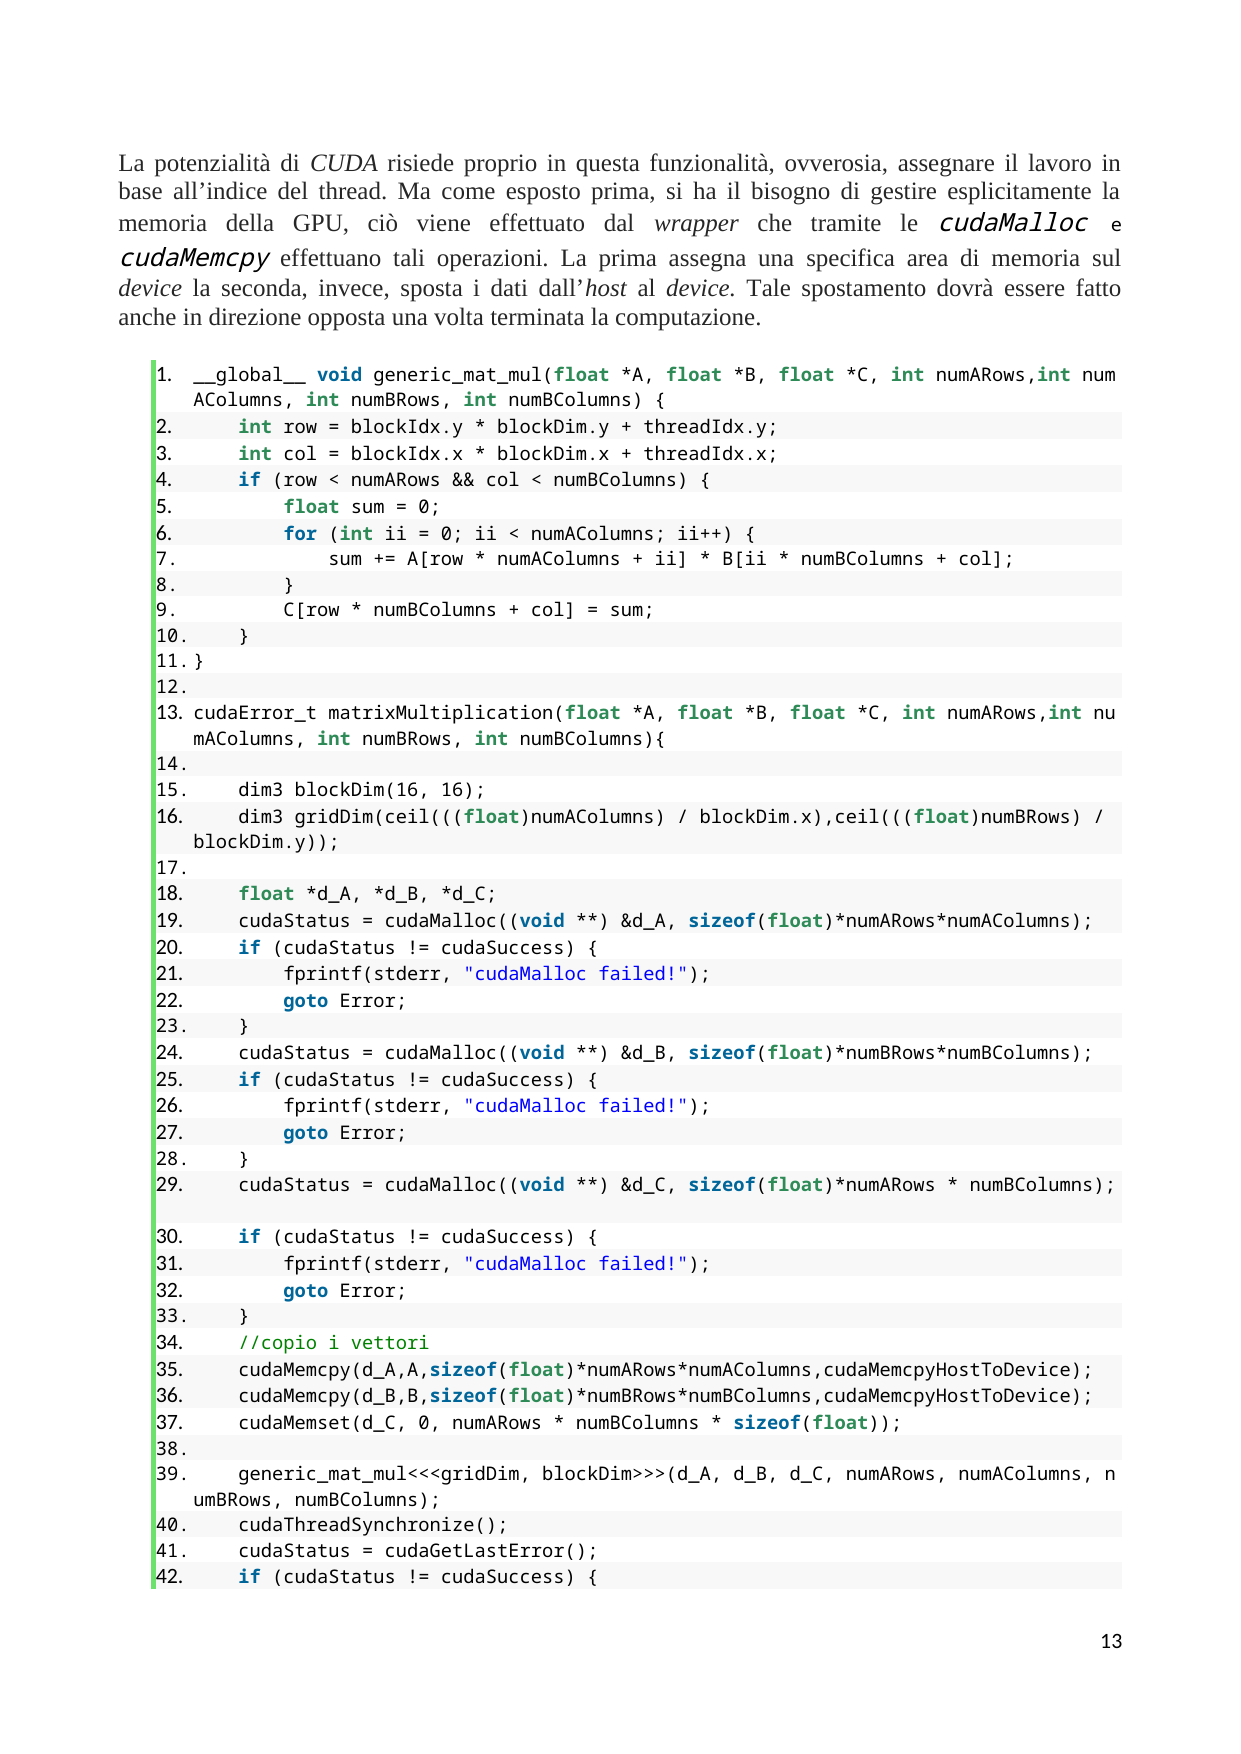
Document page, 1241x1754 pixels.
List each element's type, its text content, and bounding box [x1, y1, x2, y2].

list cudaError_t matrixMultiplication(float *A, float *B, float *C, int numARows,int numAColumns, int numBRows, int numBColumns){ [156, 698, 1122, 751]
list goto Error; [156, 1276, 1122, 1303]
text La potenzialità di CUDA risiede proprio in questa funzionalità, ovverosia, assegnare il lavoro in base all’indice del thread. Ma come esposto prima, si ha il bisogno di gestire esplicitamente la memoria della GPU, ciò viene effettuato dal wrapper che tramite le cudaMalloc e cudaMemcpy effettuano tali operazioni. La prima assegna una specifica area di memoria sul device la seconda, invece, sposta i dati dall’host al device. Tale spostamento dovrà essere fatto anche in direzione opposta una volta terminata la computazione. [118, 148, 1122, 331]
list if (cudaStatus != cudaSuccess) { [156, 933, 1122, 959]
list dim3 blockDim(16, 16); [156, 776, 1122, 802]
list //copio i vettori [156, 1328, 1122, 1355]
list } [156, 647, 1122, 673]
list if (cudaStatus != cudaSuccess) { [156, 1065, 1122, 1092]
list } [156, 1013, 1122, 1038]
list } [156, 571, 1122, 596]
list for (int ii = 0; ii < numAColumns; ii++) { [156, 519, 1122, 545]
list int col = blockIdx.x * blockDim.x + threadIdx.x; [156, 439, 1122, 465]
list C[row * numBColumns + col] = sum; [156, 596, 1122, 622]
list int row = blockIdx.y * blockDim.y + threadIdx.y; [156, 412, 1122, 439]
list cudaStatus = cudaGetLastError(); [156, 1537, 1122, 1562]
list goto Error; [156, 1118, 1122, 1145]
list generic_mat_mul<<<gridDim, blockDim>>>(d_A, d_B, d_C, numARows, numAColumns, numBRows, numBColumns); [156, 1460, 1122, 1511]
list if (row < numARows && col < numBColumns) { [156, 465, 1122, 492]
list } [156, 1303, 1122, 1328]
list goto Error; [156, 986, 1122, 1013]
list cudaMemcpy(d_B,B,sizeof(float)*numBRows*numBColumns,cudaMemcpyHostToDevice); [156, 1382, 1122, 1408]
list cudaMemcpy(d_A,A,sizeof(float)*numARows*numAColumns,cudaMemcpyHostToDevice); [156, 1355, 1122, 1382]
list fprintf(stderr, "cudaMalloc failed!"); [156, 959, 1122, 986]
list cudaMemset(d_C, 0, numARows * numBColumns * sizeof(float)); [156, 1408, 1122, 1435]
list float *d_A, *d_B, *d_C; [156, 879, 1122, 906]
list cudaStatus = cudaMalloc((void **) &d_A, sizeof(float)*numARows*numAColumns); [156, 906, 1122, 933]
list cudaStatus = cudaMalloc((void **) &d_C, sizeof(float)*numARows * numBColumns); [156, 1171, 1122, 1223]
list float sum = 0; [156, 492, 1122, 519]
list sum += A[row * numAColumns + ii] * B[ii * numBColumns + col]; [156, 545, 1122, 571]
list } [156, 1145, 1122, 1171]
list if (cudaStatus != cudaSuccess) { [156, 1223, 1122, 1249]
list if (cudaStatus != cudaSuccess) { [156, 1562, 1122, 1589]
list fprintf(stderr, "cudaMalloc failed!"); [156, 1092, 1122, 1118]
list } [156, 622, 1122, 647]
list __global__ void generic_mat_mul(float *A, float *B, float *C, int numARows,int numAColumns, int numBRows, int numBColumns) { [156, 360, 1122, 412]
list cudaThreadSynchronize(); [156, 1511, 1122, 1537]
list fprintf(stderr, "cudaMalloc failed!"); [156, 1249, 1122, 1276]
list cudaStatus = cudaMalloc((void **) &d_B, sizeof(float)*numBRows*numBColumns); [156, 1038, 1122, 1065]
list dim3 gridDim(ceil(((float)numAColumns) / blockDim.x),ceil(((float)numBRows) / blockDim.y)); [156, 802, 1122, 854]
